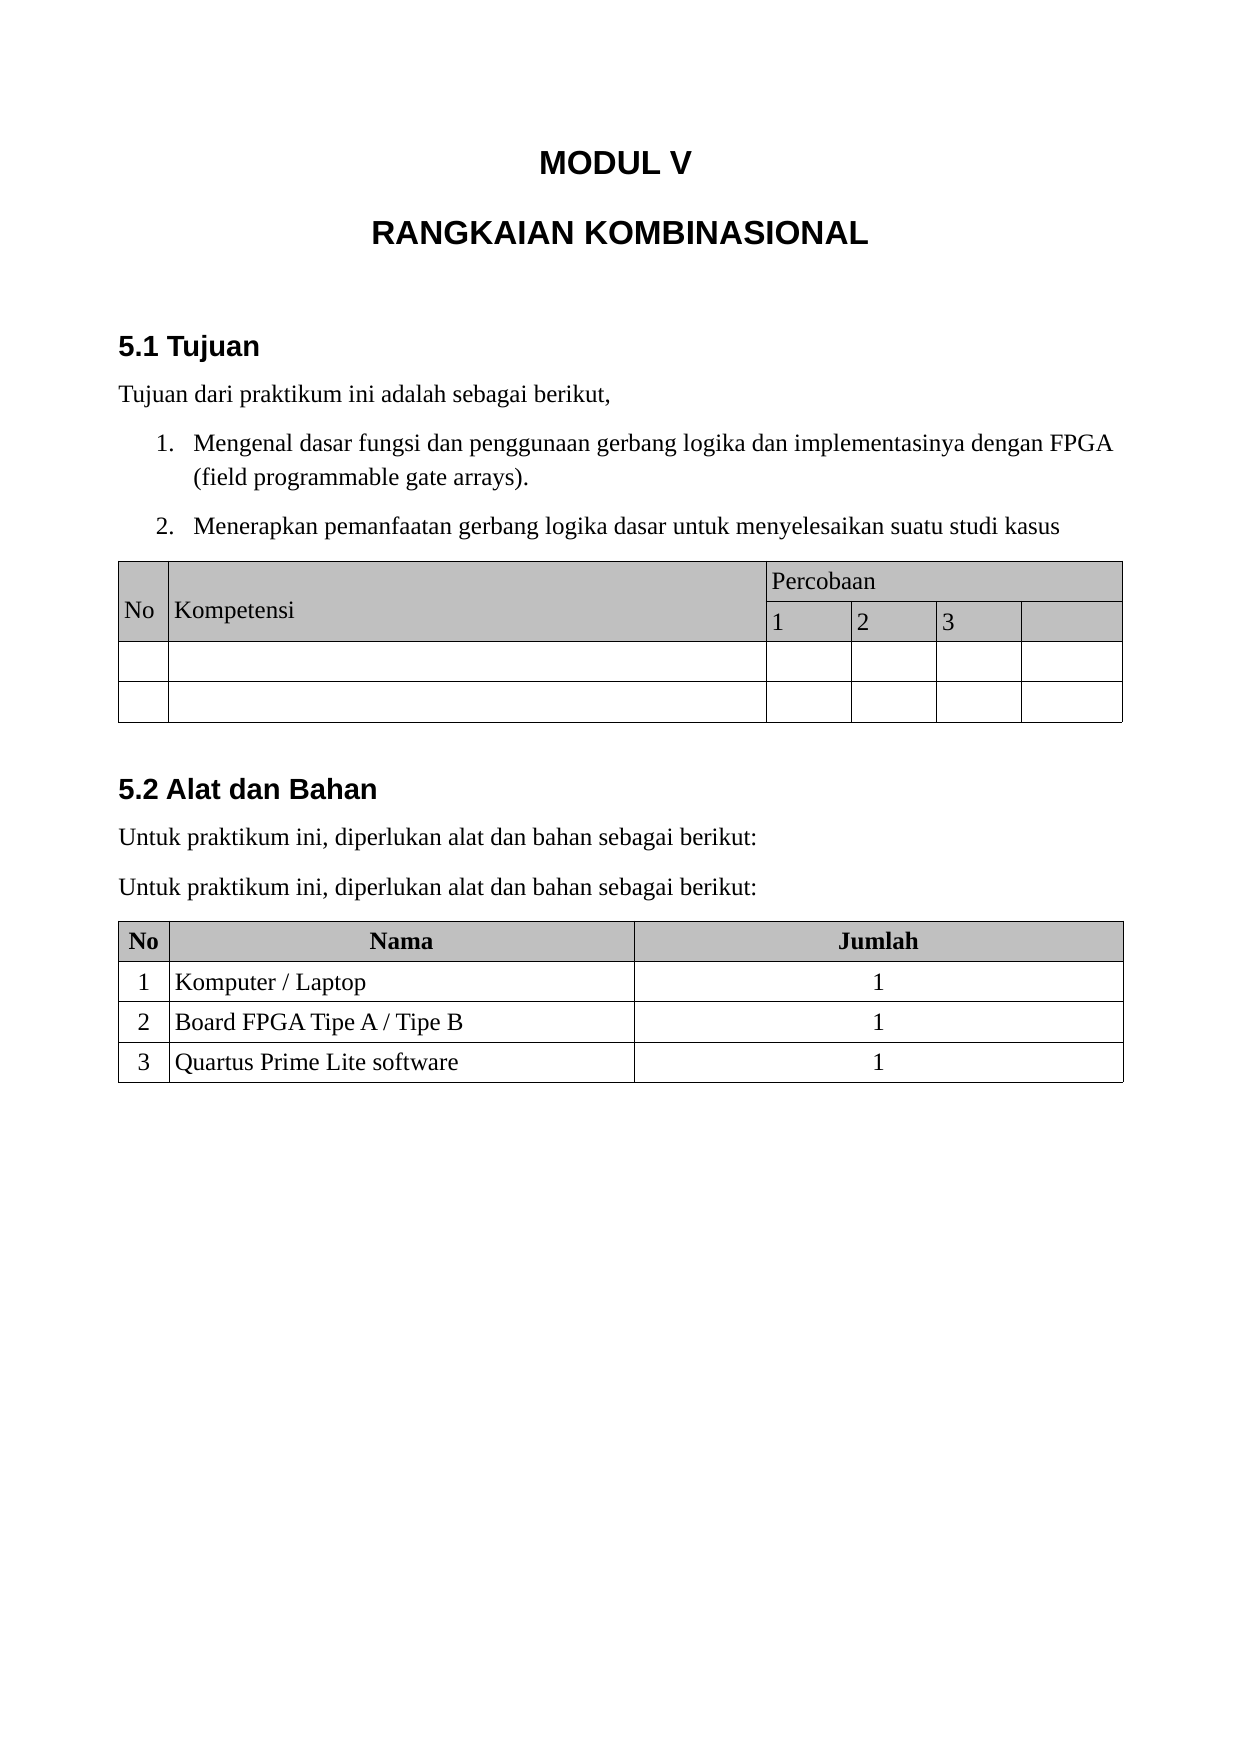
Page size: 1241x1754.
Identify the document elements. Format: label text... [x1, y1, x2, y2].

text Untuk praktikum ini, diperlukan alat dan bahan sebagai berikut: [118, 872, 1122, 900]
table_header No [119, 562, 168, 641]
title MODUL V [118, 143, 1122, 182]
title RANGKAIAN KOMBINASIONAL [118, 213, 1122, 251]
table_header Kompetensi [169, 562, 766, 641]
table_cell 1 [119, 962, 169, 1001]
table_cell [767, 642, 851, 681]
table_cell [1022, 642, 1122, 681]
table_cell 1 [635, 962, 1123, 1001]
table_header Nama [170, 922, 634, 961]
table_cell 1 [767, 602, 851, 641]
table_cell [169, 642, 766, 681]
table_cell [169, 682, 766, 722]
list Mengenal dasar fungsi dan penggunaan gerbang logika dan implementasinya dengan FPGA (field programmable gate arrays). [156, 428, 1122, 491]
table_cell [119, 642, 168, 681]
table_cell 3 [119, 1043, 169, 1082]
table_cell 1 [635, 1002, 1123, 1042]
table_cell 2 [119, 1002, 169, 1042]
table_cell Komputer / Laptop [170, 962, 634, 1001]
table_cell [937, 682, 1021, 722]
table_cell 1 [635, 1043, 1123, 1082]
list Menerapkan pemanfaatan gerbang logika dasar untuk menyelesaikan suatu studi kasus [156, 511, 1122, 540]
table_cell [937, 642, 1021, 681]
table_cell [852, 682, 936, 722]
table_cell 2 [852, 602, 936, 641]
table_cell 3 [937, 602, 1021, 641]
table_header Percobaan [767, 562, 1122, 601]
table_header Jumlah [635, 922, 1123, 961]
table_header No [119, 922, 169, 961]
table_cell [1022, 602, 1122, 641]
table_cell [852, 642, 936, 681]
table_cell Board FPGA Tipe A / Tipe B [170, 1002, 634, 1042]
table_cell [1022, 682, 1122, 722]
text Tujuan dari praktikum ini adalah sebagai berikut, [118, 379, 1122, 408]
table_cell [119, 682, 168, 722]
text Untuk praktikum ini, diperlukan alat dan bahan sebagai berikut: [118, 822, 1122, 851]
table_cell Quartus Prime Lite software [170, 1043, 634, 1082]
subtitle 5.2 Alat dan Bahan [118, 772, 1122, 806]
table_cell [767, 682, 851, 722]
subtitle 5.1 Tujuan [118, 328, 1122, 362]
